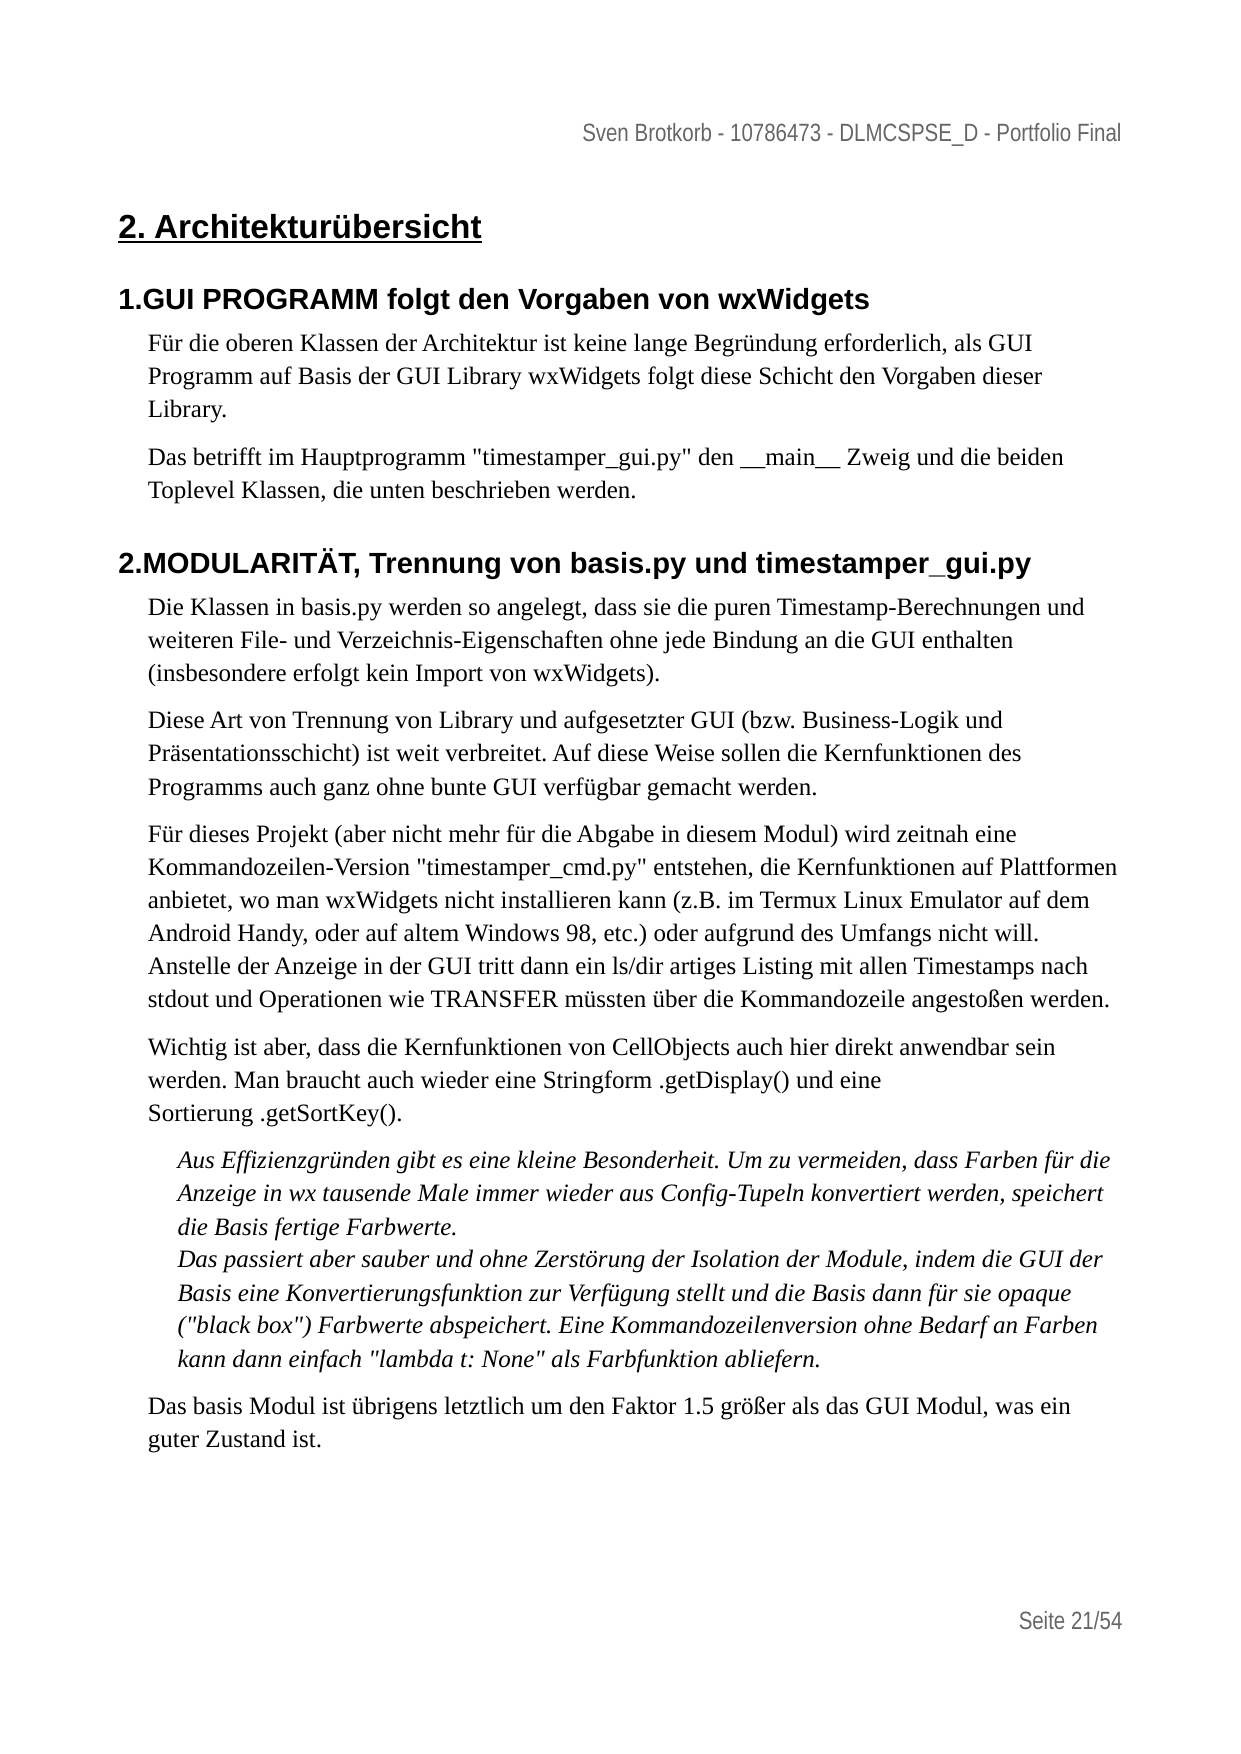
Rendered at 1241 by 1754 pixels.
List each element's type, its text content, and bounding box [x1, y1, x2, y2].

text Das basis Modul ist übrigens letztlich um den Faktor 1.5 größer als das GUI Modul, was ein guter Zustand ist. [148, 1391, 1122, 1453]
subtitle 2. Architekturübersicht [118, 208, 1122, 246]
text Das betrifft im Hauptprogramm "timestamper_gui.py" den __main__ Zweig und die beiden Toplevel Klassen, die unten beschrieben werden. [148, 442, 1122, 503]
subtitle 2.MODULARITÄT, Trennung von basis.py und timestamper_gui.py [118, 546, 1122, 579]
text Die Klassen in basis.py werden so angelegt, dass sie die puren Timestamp-Berechnungen und weiteren File- und Verzeichnis-Eigenschaften ohne jede Bindung an die GUI enthalten (insbesondere erfolgt kein Import von wxWidgets). [148, 592, 1122, 687]
text Für dieses Projekt (aber nicht mehr für die Abgabe in diesem Modul) wird zeitnah eine Kommandozeilen-Version "timestamper_cmd.py" entstehen, die Kernfunktionen auf Plattformen anbietet, wo man wxWidgets nicht installieren kann (z.B. im Termux Linux Emulator auf dem Android Handy, oder auf altem Windows 98, etc.) oder aufgrund des Umfangs nicht will. Anstelle der Anzeige in der GUI tritt dann ein ls/dir artiges Listing mit allen Timestamps nach stdout und Operationen wie TRANSFER müssten über die Kommandozeile angestoßen werden. [148, 819, 1122, 1013]
text Wichtig ist aber, dass die Kernfunktionen von CellObjects auch hier direkt anwendbar sein werden. Man braucht auch wieder eine Stringform .getDisplay() und eine Sortierung .getSortKey(). [148, 1032, 1122, 1127]
text Aus Effizienzgründen gibt es eine kleine Besonderheit. Um zu vermeiden, dass Farben für die Anzeige in wx tausende Male immer wieder aus Config-Tupeln konvertiert werden, speichert die Basis fertige Farbwerte. Das passiert aber sauber und ohne Zerstörung der Isolation der Module, indem die GUI der Basis eine Konvertierungsfunktion zur Verfügung stellt und die Basis dann für sie opaque ("black box") Farbwerte abspeichert. Eine Kommandozeilenversion ohne Bedarf an Farben kann dann einfach "lambda t: None" als Farbfunktion abliefern. [177, 1146, 1122, 1372]
text Diese Art von Trennung von Library und aufgesetzter GUI (bzw. Business-Logik und Präsentationsschicht) ist weit verbreitet. Auf diese Weise sollen die Kernfunktionen des Programms auch ganz ohne bunte GUI verfügbar gemacht werden. [148, 706, 1122, 800]
subtitle 1.GUI PROGRAMM folgt den Vorgaben von wxWidgets [118, 282, 1122, 316]
text Für die oberen Klassen der Architektur ist keine lange Begründung erforderlich, als GUI Programm auf Basis der GUI Library wxWidgets folgt diese Schicht den Vorgaben dieser Library. [148, 328, 1122, 423]
